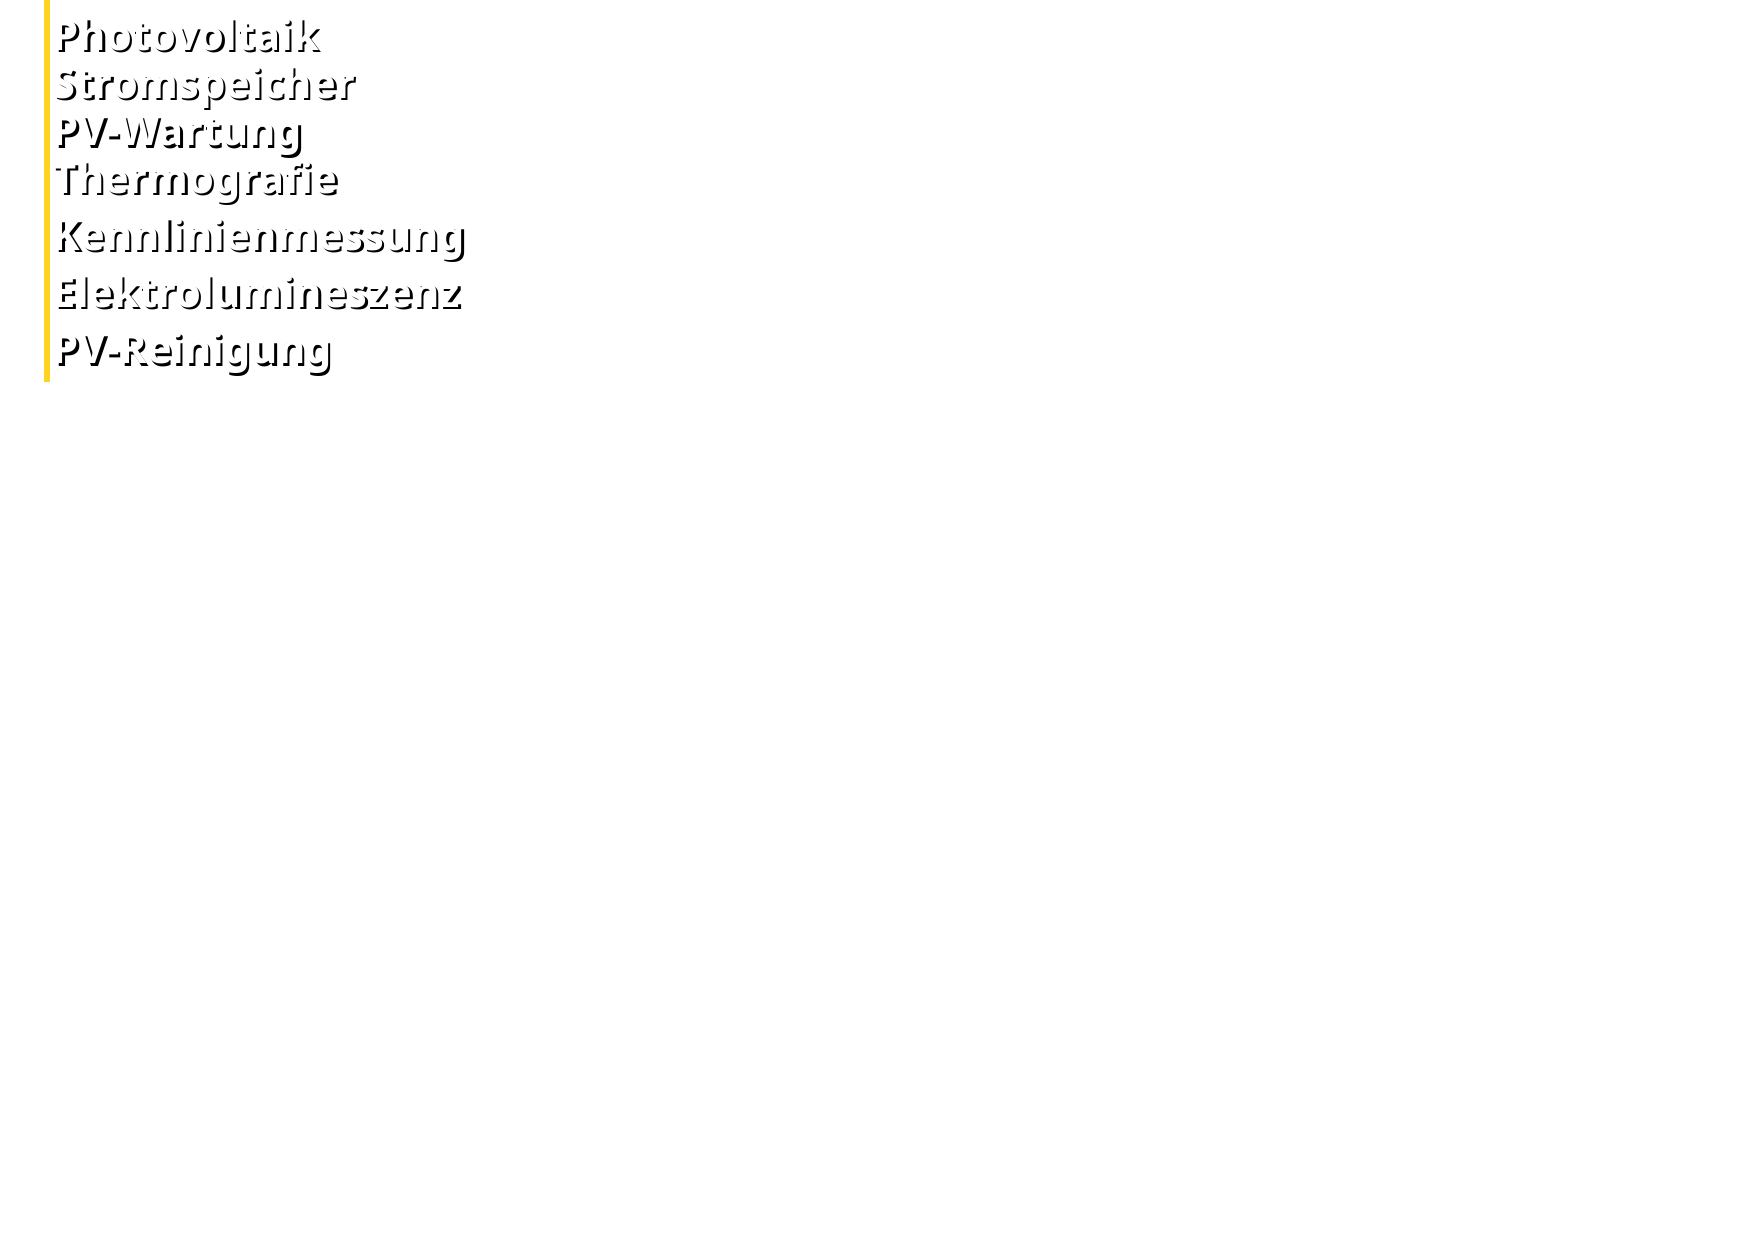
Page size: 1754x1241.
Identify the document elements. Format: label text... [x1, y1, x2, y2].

table_header Photovoltaik Stromspeicher PV-Wartung Thermografie Kennlinienmessung Elektrolumineszenz PV-Reinigung [50, 0, 536, 382]
